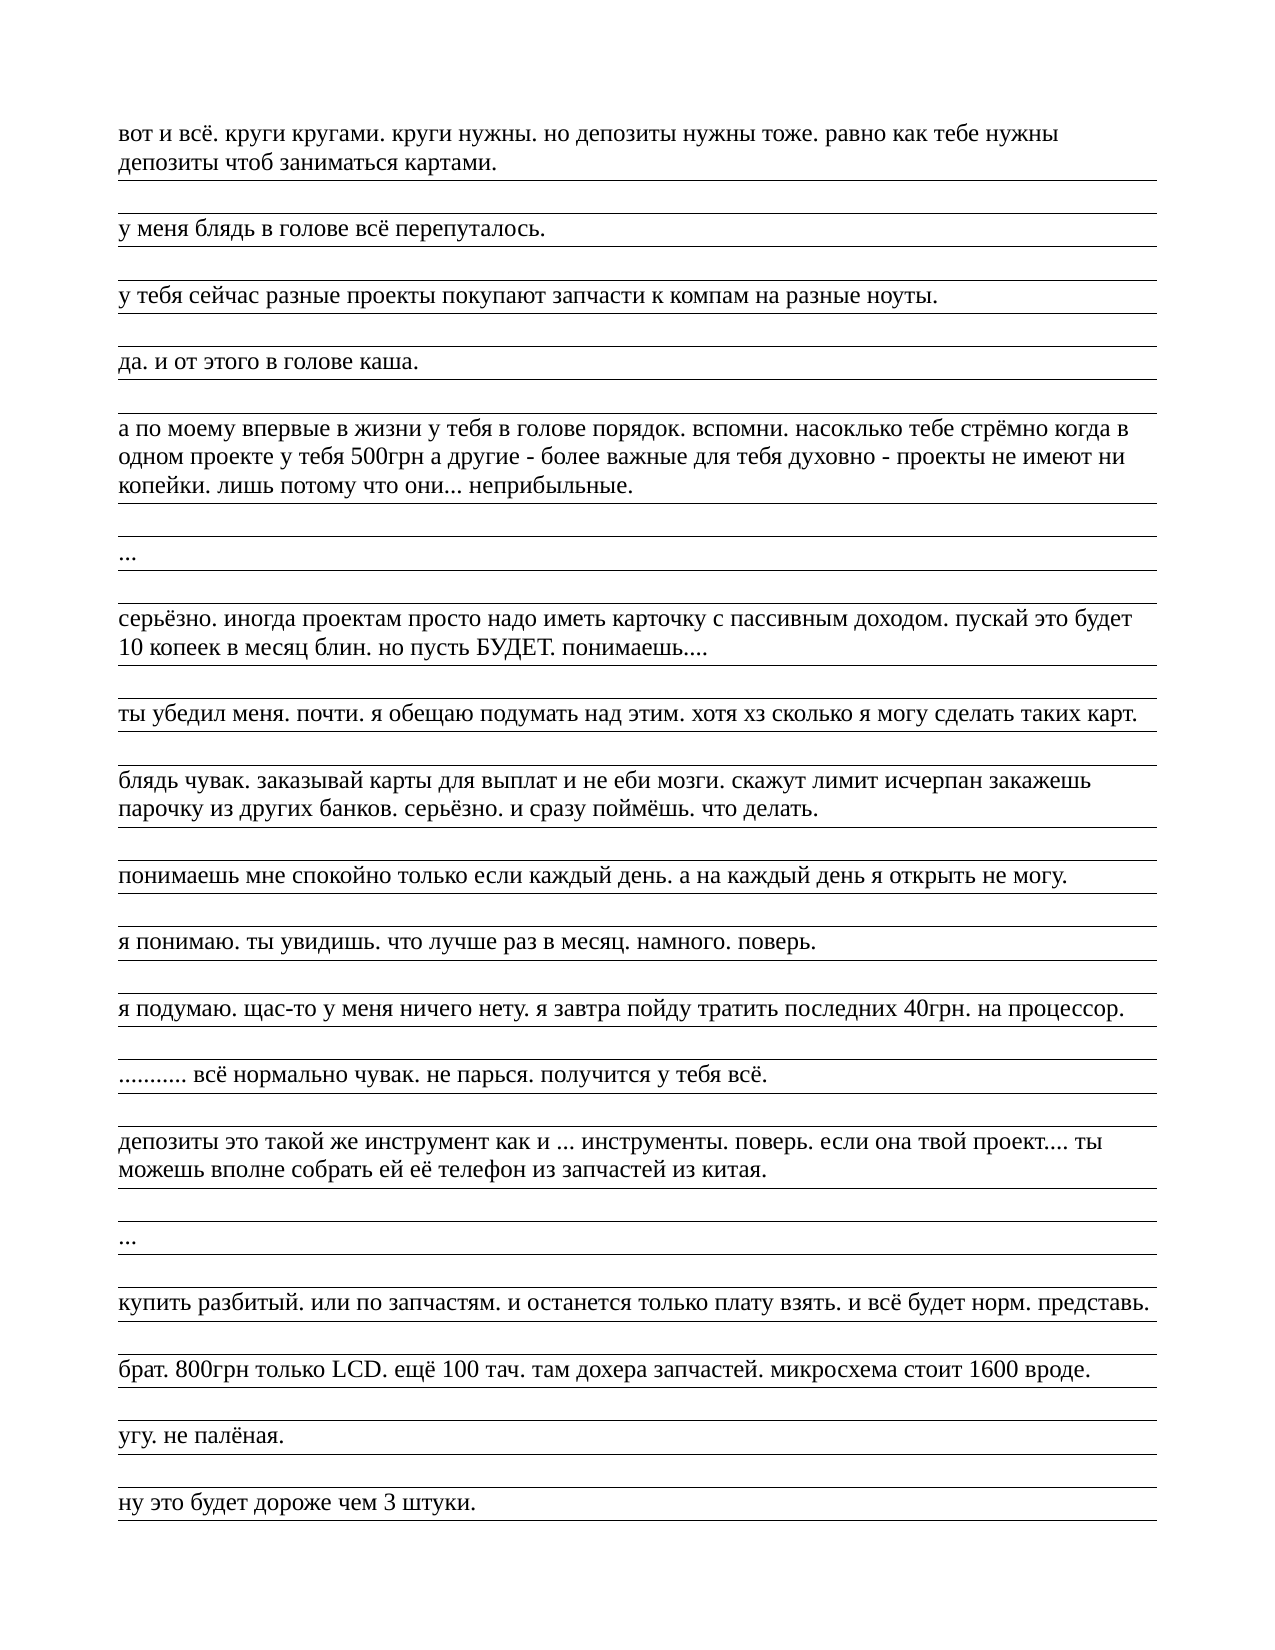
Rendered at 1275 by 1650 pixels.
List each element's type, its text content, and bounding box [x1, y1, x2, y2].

text угу. не палёная. [118, 1421, 1157, 1454]
text ... [118, 1222, 1157, 1254]
text брат. 800грн только LCD. ещё 100 тач. там дохера запчастей. микросхема стоит 1600 вроде. [118, 1355, 1157, 1387]
text депозиты это такой же инструмент как и ... инструменты. поверь. если она твой проект.... ты можешь вполне собрать ей её телефон из запчастей из китая. [118, 1127, 1157, 1188]
text а по моему впервые в жизни у тебя в голове порядок. вспомни. насоклько тебе стрёмно когда в одном проекте у тебя 500грн а другие - более важные для тебя духовно - проекты не имеют ни копейки. лишь потому что они... неприбыльные. [118, 414, 1157, 503]
text да. и от этого в голове каша. [118, 347, 1157, 379]
text ... [118, 537, 1157, 570]
text вот и всё. круги кругами. круги нужны. но депозиты нужны тоже. равно как тебе нужны депозиты чтоб заниматься картами. [118, 118, 1157, 180]
text я понимаю. ты увидишь. что лучше раз в месяц. намного. поверь. [118, 927, 1157, 960]
text у тебя сейчас разные проекты покупают запчасти к компам на разные ноуты. [118, 281, 1157, 313]
text у меня блядь в голове всё перепуталось. [118, 214, 1157, 246]
text ........... всё нормально чувак. не парься. получится у тебя всё. [118, 1060, 1157, 1093]
text ну это будет дороже чем 3 штуки. [118, 1488, 1157, 1520]
text ты убедил меня. почти. я обещаю подумать над этим. хотя хз сколько я могу сделать таких карт. [118, 699, 1157, 731]
text купить разбитый. или по запчастям. и останется только плату взять. и всё будет норм. представь. [118, 1288, 1157, 1321]
text я подумаю. щас-то у меня ничего нету. я завтра пойду тратить последних 40грн. на процессор. [118, 994, 1157, 1026]
text блядь чувак. заказывай карты для выплат и не еби мозги. скажут лимит исчерпан закажешь парочку из других банков. серьёзно. и сразу поймёшь. что делать. [118, 766, 1157, 827]
text понимаешь мне спокойно только если каждый день. а на каждый день я открыть не могу. [118, 861, 1157, 893]
text серьёзно. иногда проектам просто надо иметь карточку с пассивным доходом. пускай это будет 10 копеек в месяц блин. но пусть БУДЕТ. понимаешь.... [118, 604, 1157, 665]
